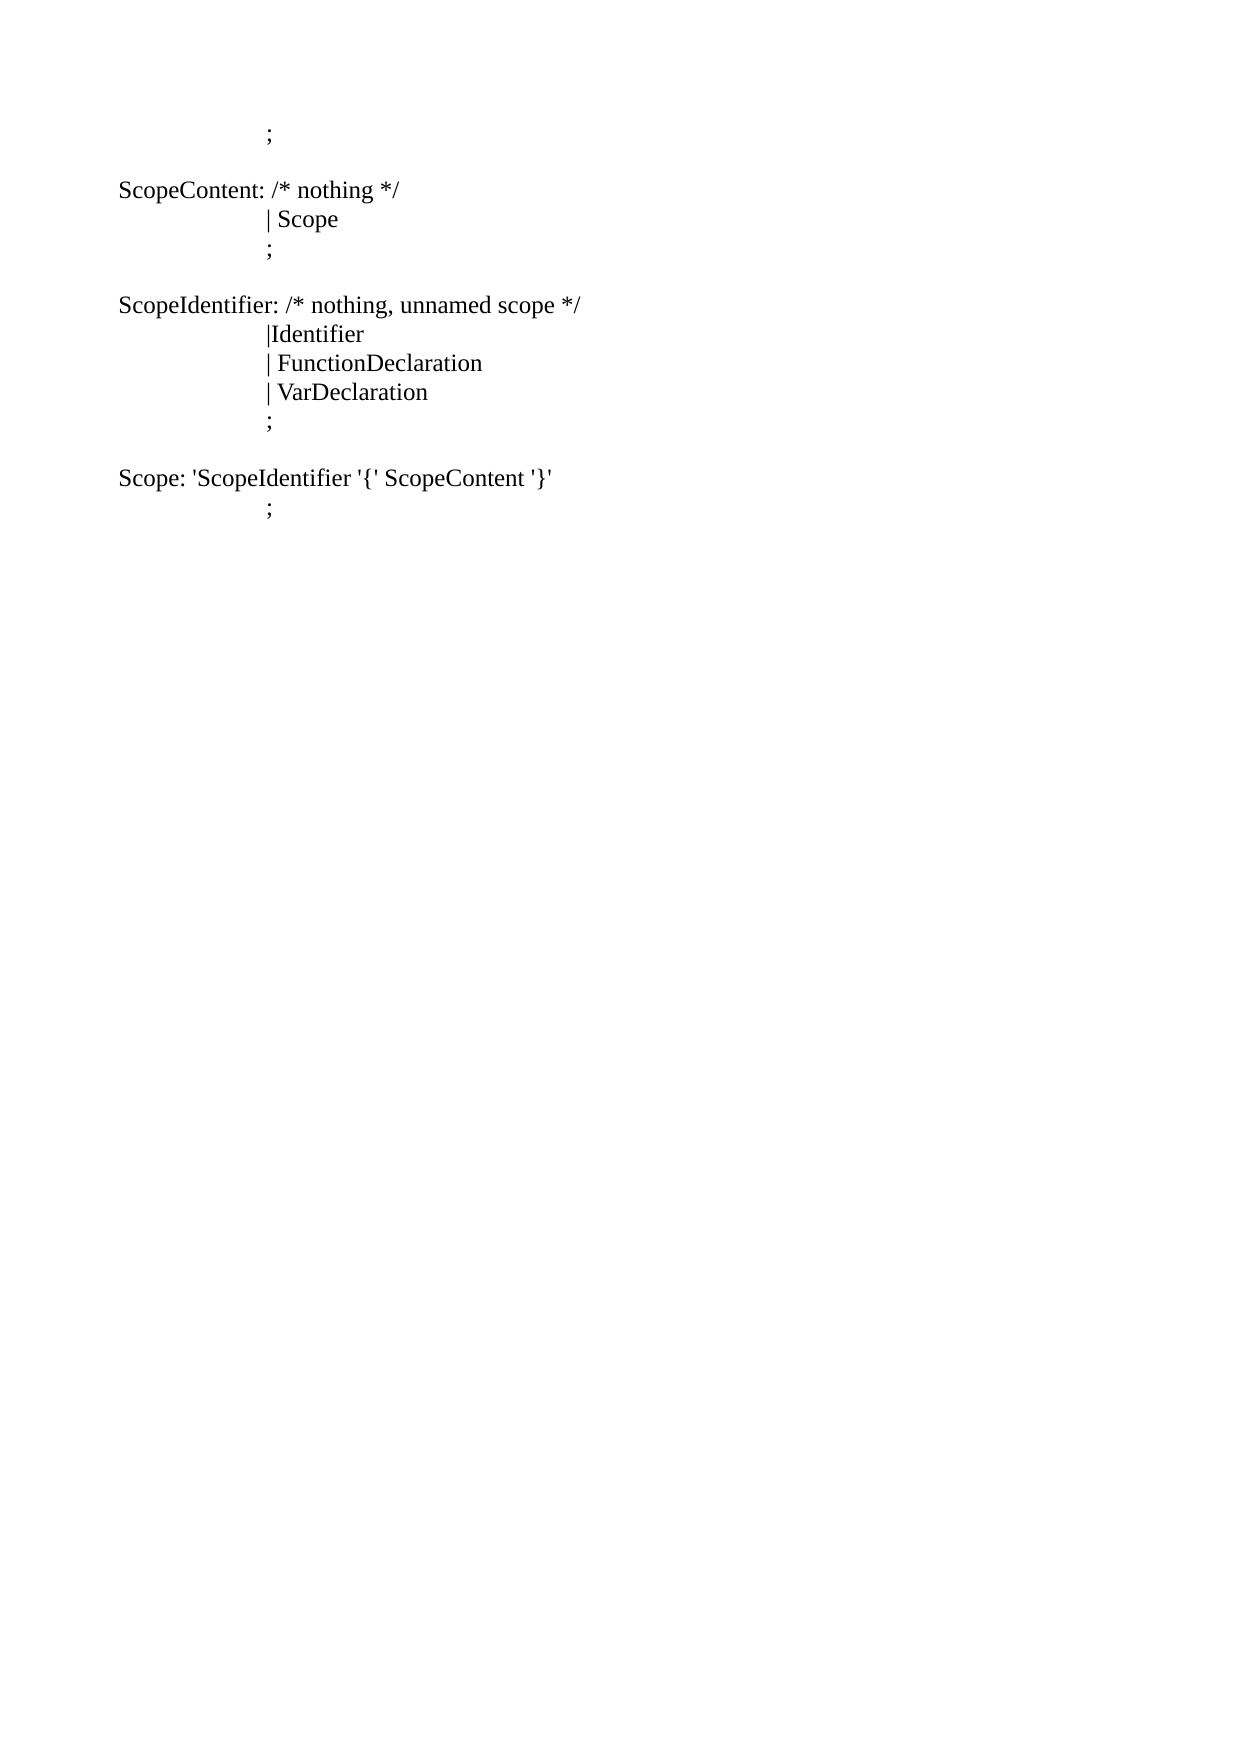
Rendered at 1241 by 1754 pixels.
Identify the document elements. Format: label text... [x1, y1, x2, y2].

text ; [118, 233, 1122, 262]
text |Identifier [118, 319, 1122, 348]
text ScopeContent: /* nothing */ [118, 176, 1122, 204]
text | Scope [118, 204, 1122, 233]
text Scope: 'ScopeIdentifier '{' ScopeContent '}' [118, 463, 1122, 492]
text ; [118, 406, 1122, 434]
text ScopeIdentifier: /* nothing, unnamed scope */ [118, 291, 1122, 319]
text ; [118, 492, 1122, 521]
text | FunctionDeclaration [118, 348, 1122, 377]
text ; [118, 118, 1122, 147]
text | VarDeclaration [118, 377, 1122, 406]
